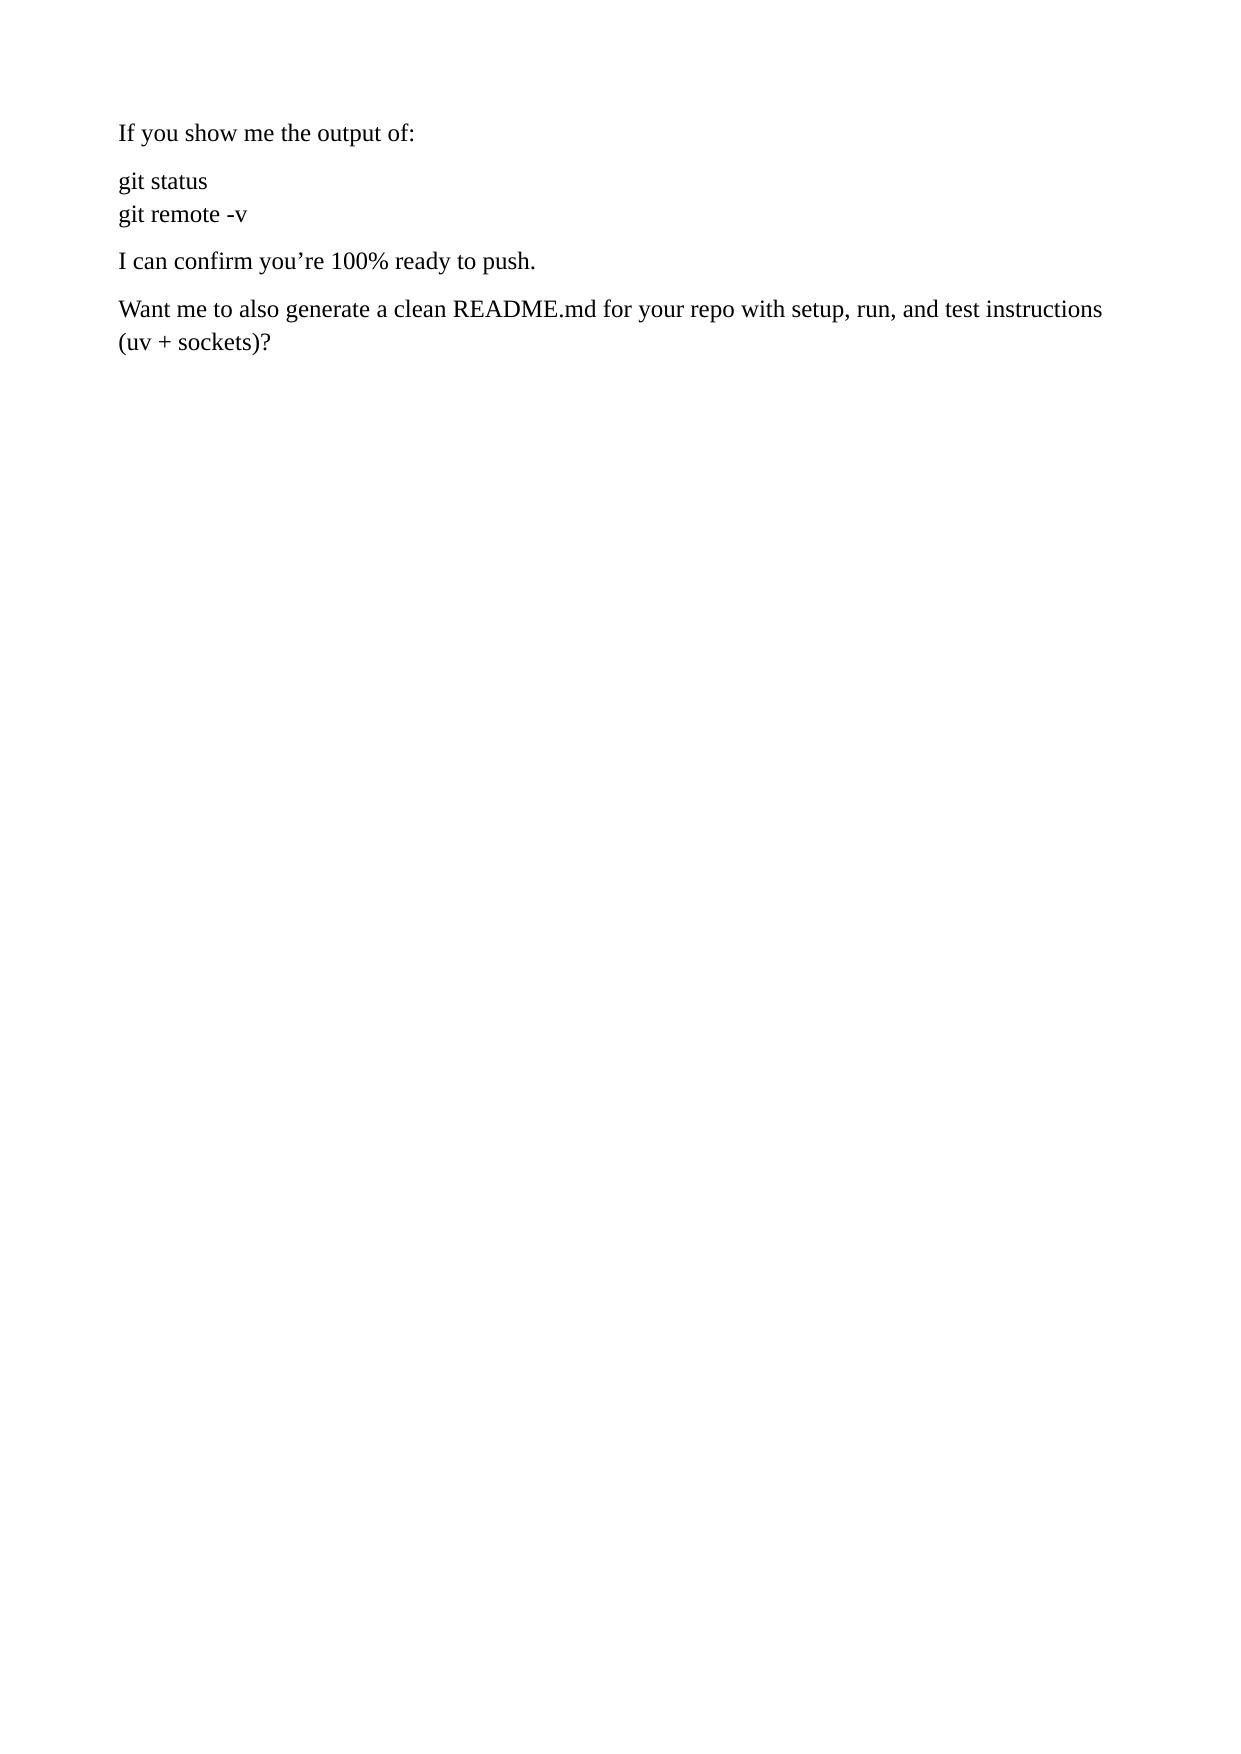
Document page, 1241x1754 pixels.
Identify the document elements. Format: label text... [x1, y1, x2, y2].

text If you show me the output of: [118, 118, 1122, 147]
text Want me to also generate a clean README.md for your repo with setup, run, and test instructions (uv + sockets)? [118, 294, 1122, 356]
text git remote -v [118, 199, 1122, 227]
text I can confirm you’re 100% ready to push. [118, 246, 1122, 275]
text git status [118, 166, 1122, 194]
